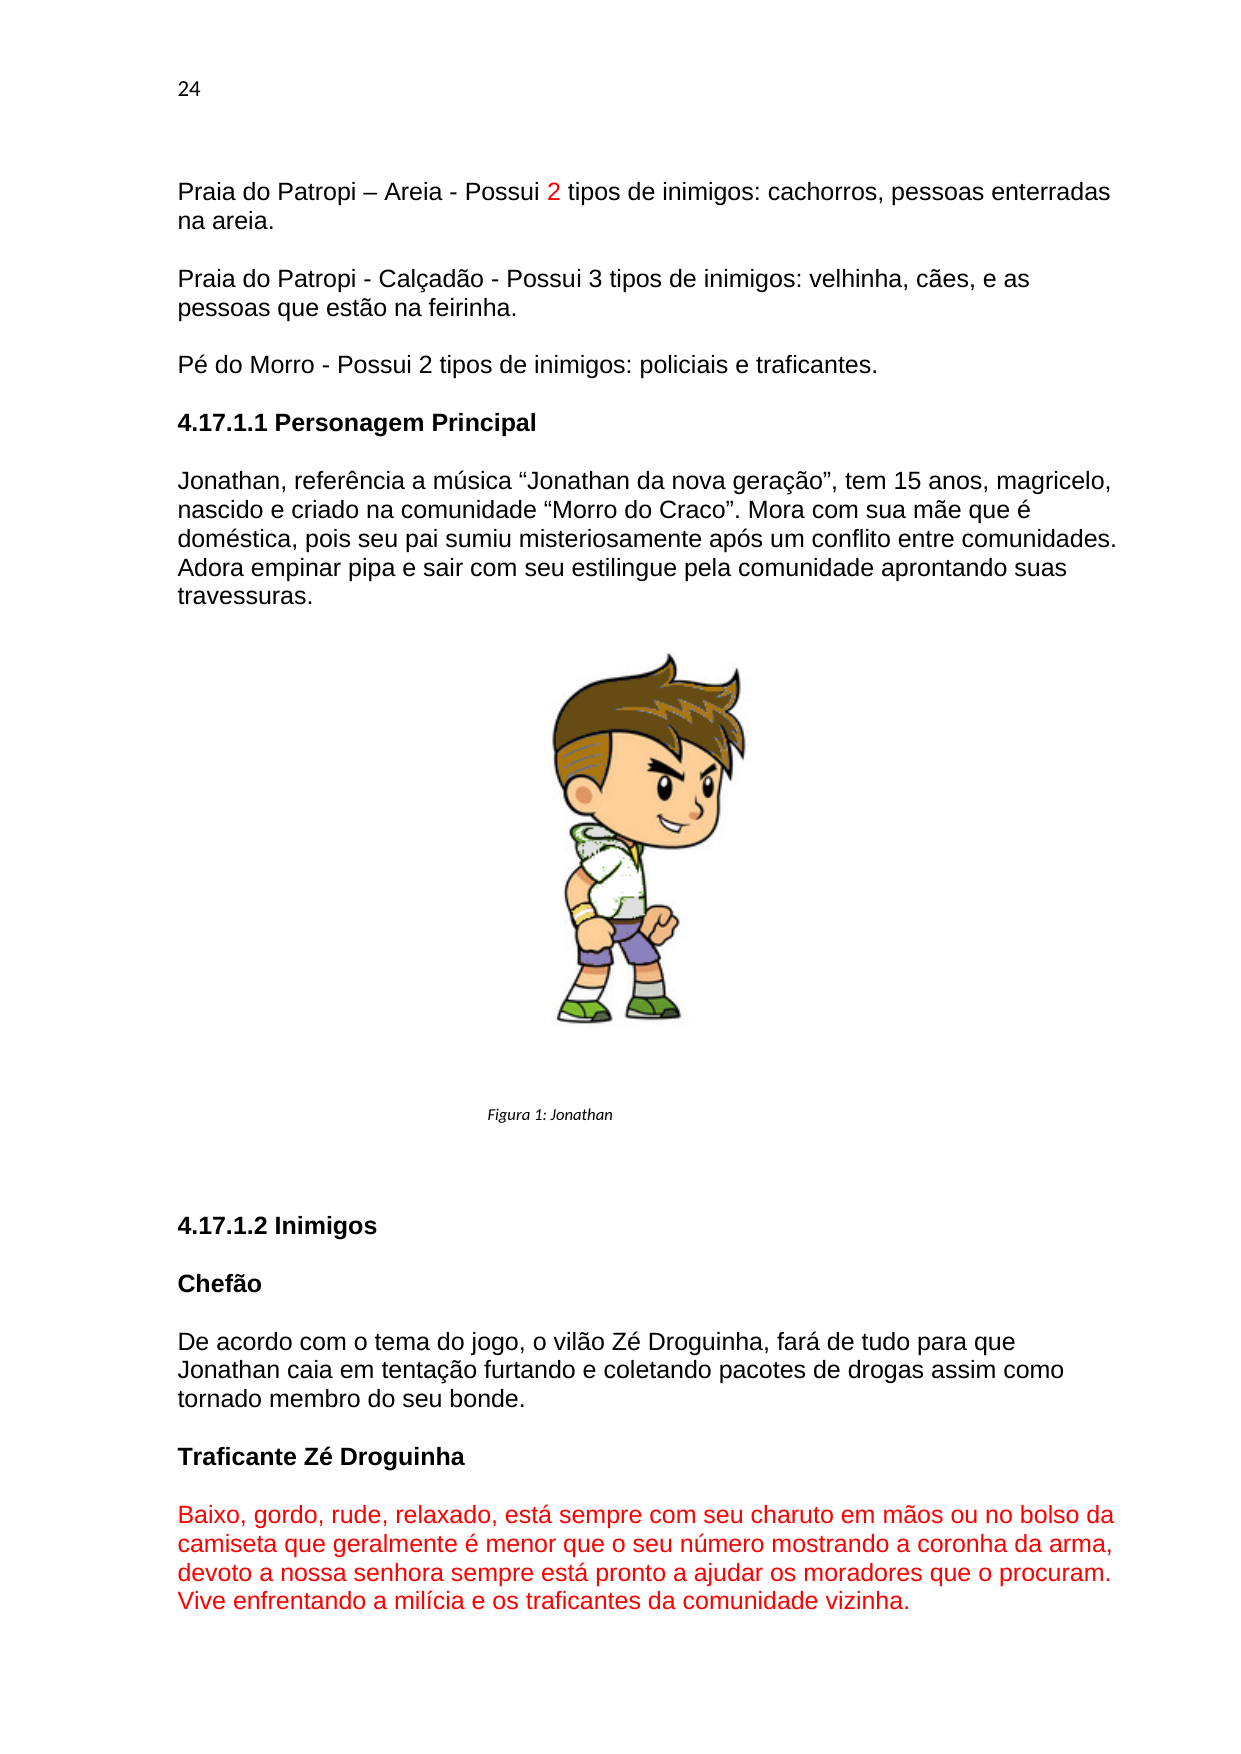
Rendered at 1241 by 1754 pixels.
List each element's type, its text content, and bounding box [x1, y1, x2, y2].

text Figura 1: Jonathan [487, 1097, 812, 1124]
text Pé do Morro - Possui 2 tipos de inimigos: policiais e traficantes. [177, 351, 1122, 379]
picture [487, 651, 813, 1097]
text Praia do Patropi – Areia - Possui 2 tipos de inimigos: cachorros, pessoas enterradas na areia. [177, 177, 1122, 235]
text De acordo com o tema do jogo, o vilão Zé Droguinha, fará de tudo para que Jonathan caia em tentação furtando e coletando pacotes de drogas assim como tornado membro do seu bonde. [177, 1327, 1122, 1413]
text Jonathan, referência a música “Jonathan da nova geração”, tem 15 anos, magricelo, nascido e criado na comunidade “Morro do Craco”. Mora com sua mãe que é doméstica, pois seu pai sumiu misteriosamente após um conflito entre comunidades. Adora empinar pipa e sair com seu estilingue pela comunidade aprontando suas travessuras. [177, 466, 1122, 610]
text Chefão [177, 1269, 1122, 1298]
text Traficante Zé Droguinha [177, 1442, 1122, 1471]
text 4.17.1.1 Personagem Principal [177, 408, 1122, 437]
text 4.17.1.2 Inimigos [177, 1211, 1122, 1240]
text Praia do Patropi - Calçadão - Possui 3 tipos de inimigos: velhinha, cães, e as pessoas que estão na feirinha. [177, 264, 1122, 321]
text Baixo, gordo, rude, relaxado, está sempre com seu charuto em mãos ou no bolso da camiseta que geralmente é menor que o seu número mostrando a coronha da arma, devoto a nossa senhora sempre está pronto a ajudar os moradores que o procuram. Vive enfrentando a milícia e os traficantes da comunidade vizinha. [177, 1500, 1122, 1615]
